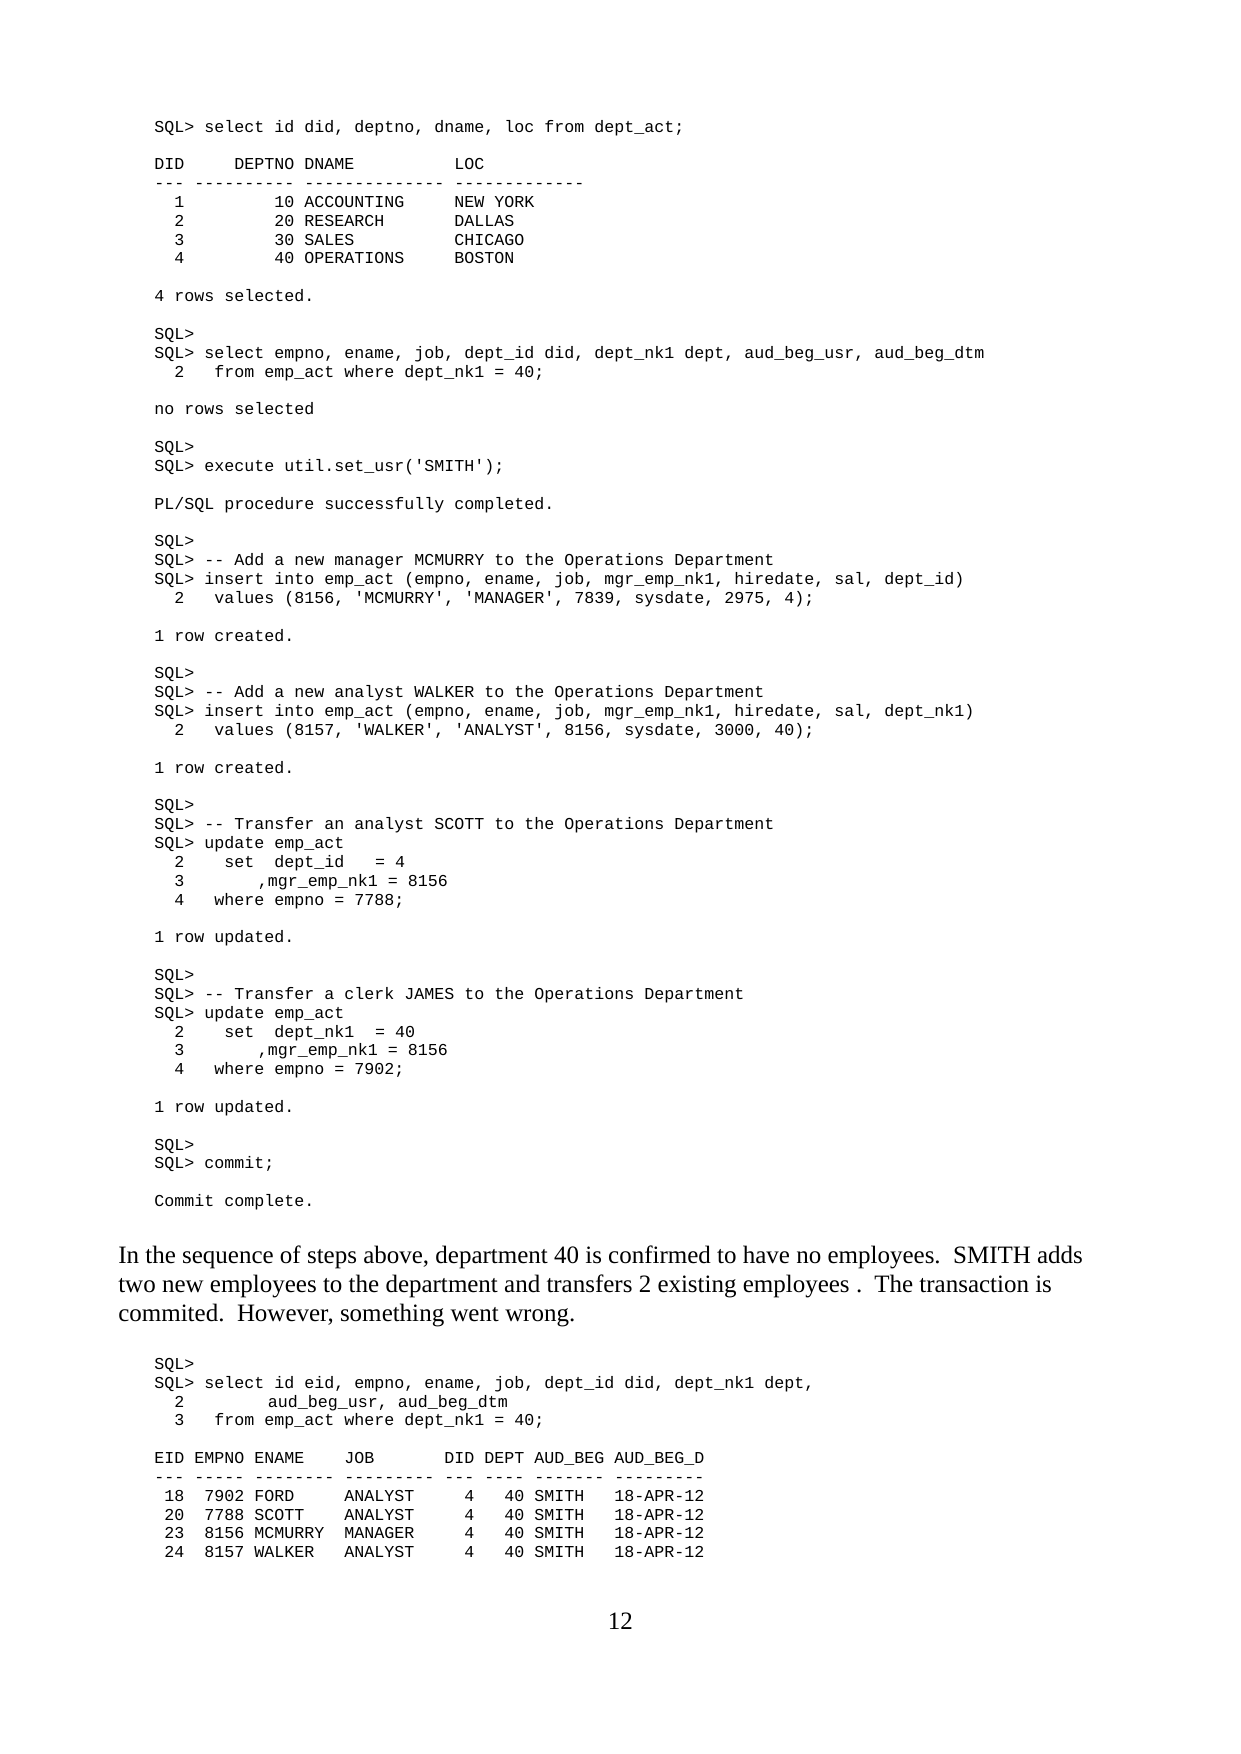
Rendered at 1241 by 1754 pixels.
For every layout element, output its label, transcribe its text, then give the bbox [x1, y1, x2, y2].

text 2 set dept_nk1 = 40 [154, 1023, 1086, 1042]
text 2 values (8156, 'MCMURRY', 'MANAGER', 7839, sysdate, 2975, 4); [154, 589, 1086, 608]
text --- ---------- -------------- ------------- [154, 175, 1086, 193]
text SQL> [154, 326, 1086, 344]
text SQL> select id did, deptno, dname, loc from dept_act; [154, 118, 1086, 137]
text SQL> [154, 665, 1086, 684]
text SQL> [154, 439, 1086, 457]
text 24 8157 WALKER ANALYST 4 40 SMITH 18-APR-12 [154, 1544, 1086, 1563]
text SQL> -- Add a new manager MCMURRY to the Operations Department [154, 552, 1086, 571]
text 20 7788 SCOTT ANALYST 4 40 SMITH 18-APR-12 [154, 1506, 1086, 1525]
text SQL> select empno, ename, job, dept_id did, dept_nk1 dept, aud_beg_usr, aud_beg_dtm [154, 344, 1086, 363]
text 4 where empno = 7902; [154, 1061, 1086, 1080]
text SQL> [154, 1136, 1086, 1155]
text PL/SQL procedure successfully completed. [154, 495, 1086, 514]
text 1 row created. [154, 759, 1086, 778]
text 3 ,mgr_emp_nk1 = 8156 [154, 1042, 1086, 1061]
text SQL> [154, 797, 1086, 816]
text SQL> update emp_act [154, 1004, 1086, 1023]
text SQL> [154, 1355, 1086, 1374]
text SQL> [154, 533, 1086, 552]
text 3 ,mgr_emp_nk1 = 8156 [154, 872, 1086, 891]
text 4 40 OPERATIONS BOSTON [154, 250, 1086, 269]
text SQL> [154, 967, 1086, 985]
text 1 10 ACCOUNTING NEW YORK [154, 193, 1086, 212]
text 1 row updated. [154, 929, 1086, 948]
text SQL> -- Transfer an analyst SCOTT to the Operations Department [154, 816, 1086, 834]
text --- ----- -------- --------- --- ---- ------- --------- [154, 1468, 1086, 1487]
text 3 from emp_act where dept_nk1 = 40; [154, 1412, 1086, 1431]
text 2 aud_beg_usr, aud_beg_dtm [154, 1393, 1086, 1412]
text 18 7902 FORD ANALYST 4 40 SMITH 18-APR-12 [154, 1487, 1086, 1506]
text 23 8156 MCMURRY MANAGER 4 40 SMITH 18-APR-12 [154, 1525, 1086, 1544]
text In the sequence of steps above, department 40 is confirmed to have no employees. SMITH adds two new employees to the department and transfers 2 existing employees . The transaction is commited. However, something went wrong. [118, 1240, 1122, 1327]
text SQL> update emp_act [154, 834, 1086, 853]
text SQL> -- Transfer a clerk JAMES to the Operations Department [154, 985, 1086, 1004]
text 3 30 SALES CHICAGO [154, 231, 1086, 250]
text 1 row created. [154, 627, 1086, 646]
text 2 20 RESEARCH DALLAS [154, 212, 1086, 231]
text SQL> insert into emp_act (empno, ename, job, mgr_emp_nk1, hiredate, sal, dept_nk1) [154, 703, 1086, 721]
text SQL> insert into emp_act (empno, ename, job, mgr_emp_nk1, hiredate, sal, dept_id) [154, 571, 1086, 589]
text 1 row updated. [154, 1098, 1086, 1117]
text 2 set dept_id = 4 [154, 853, 1086, 872]
text SQL> -- Add a new analyst WALKER to the Operations Department [154, 684, 1086, 703]
text EID EMPNO ENAME JOB DID DEPT AUD_BEG AUD_BEG_D [154, 1450, 1086, 1468]
text SQL> select id eid, empno, ename, job, dept_id did, dept_nk1 dept, [154, 1374, 1086, 1393]
text no rows selected [154, 401, 1086, 420]
text 2 from emp_act where dept_nk1 = 40; [154, 363, 1086, 382]
text 4 where empno = 7788; [154, 891, 1086, 910]
text Commit complete. [154, 1193, 1086, 1212]
text 4 rows selected. [154, 288, 1086, 307]
text 2 values (8157, 'WALKER', 'ANALYST', 8156, sysdate, 3000, 40); [154, 721, 1086, 740]
text SQL> commit; [154, 1155, 1086, 1174]
text DID DEPTNO DNAME LOC [154, 156, 1086, 175]
text SQL> execute util.set_usr('SMITH'); [154, 457, 1086, 476]
